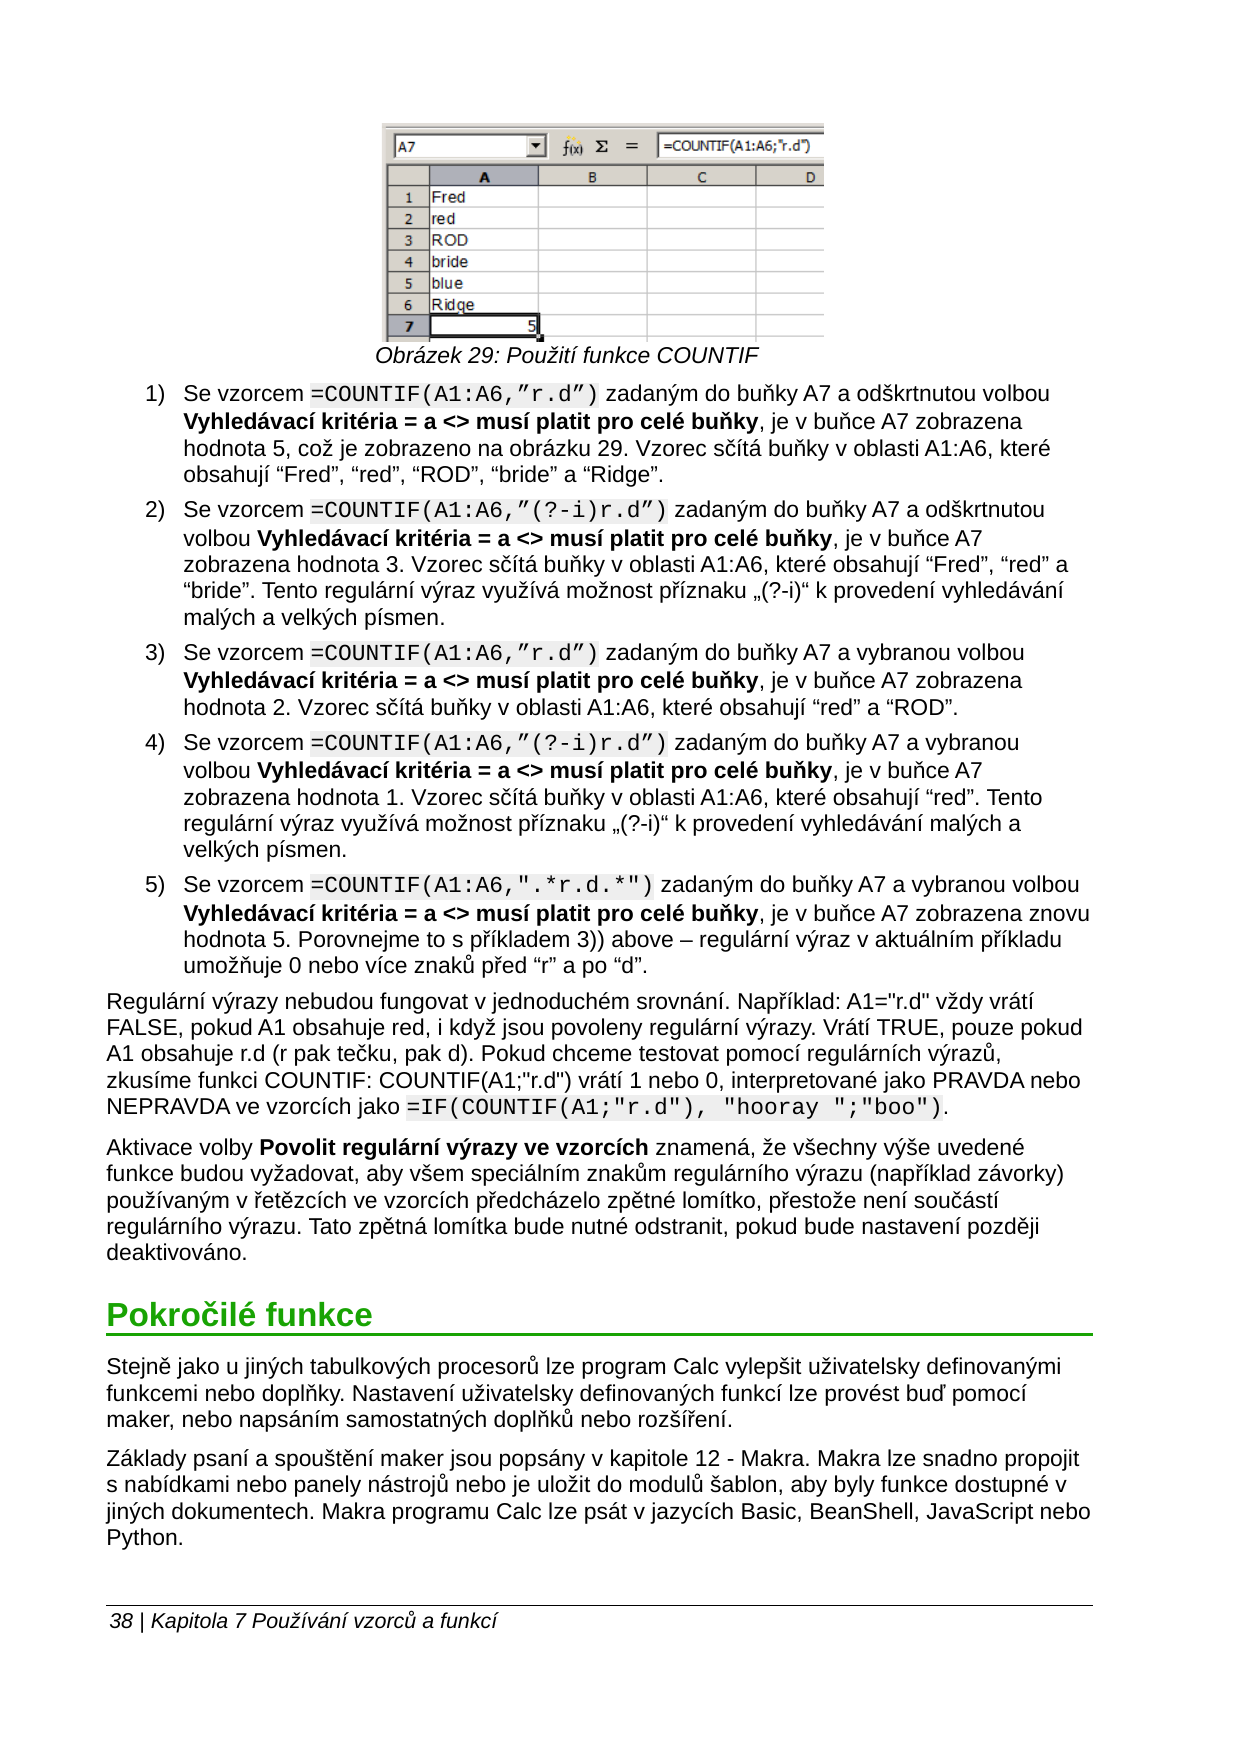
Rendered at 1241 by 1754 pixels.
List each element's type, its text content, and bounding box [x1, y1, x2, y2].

list Se vzorcem =COUNTIF(A1:A6,”r.d”) zadaným do buňky A7 a vybranou volbou Vyhledávací kritéria = a <> musí platit pro celé buňky, je v buňce A7 zobrazena hodnota 2. Vzorec sčítá buňky v oblasti A1:A6, které obsahují “red” a “ROD”. [165, 639, 1093, 720]
text Aktivace volby Povolit regulární výrazy ve vzorcích znamená, že všechny výše uvedené funkce budou vyžadovat, aby všem speciálním znakům regulárního výrazu (například závorky) používaným v řetězcích ve vzorcích předcházelo zpětné lomítko, přestože není součástí regulárního výrazu. Tato zpětná lomítka bude nutné odstranit, pokud bude nastavení později deaktivováno. [106, 1134, 1093, 1266]
text Obrázek 29: Použití funkce COUNTIF [375, 118, 824, 368]
list Se vzorcem =COUNTIF(A1:A6,”(?-i)r.d”) zadaným do buňky A7 a odškrtnutou volbou Vyhledávací kritéria = a <> musí platit pro celé buňky, je v buňce A7 zobrazena hodnota 3. Vzorec sčítá buňky v oblasti A1:A6, které obsahují “Fred”, “red” a “bride”. Tento regulární výraz využívá možnost příznaku „(?-i)“ k provedení vyhledávání malých a velkých písmen. [165, 496, 1093, 630]
list Se vzorcem =COUNTIF(A1:A6,".*r.d.*") zadaným do buňky A7 a vybranou volbou Vyhledávací kritéria = a <> musí platit pro celé buňky, je v buňce A7 zobrazena znovu hodnota 5. Porovnejme to s příkladem 3) výše – regulární výraz v aktuálním příkladu umožňuje 0 nebo více znaků před “r” a po “d”. [165, 871, 1093, 979]
picture [381, 123, 824, 342]
subtitle Pokročilé funkce [106, 1295, 1093, 1333]
text Stejně jako u jiných tabulkových procesorů lze program Calc vylepšit uživatelsky definovanými funkcemi nebo doplňky. Nastavení uživatelsky definovaných funkcí lze provést buď pomocí maker, nebo napsáním samostatných doplňků nebo rozšíření. [106, 1353, 1093, 1432]
text Základy psaní a spouštění maker jsou popsány v kapitole 12 - Makra. Makra lze snadno propojit s nabídkami nebo panely nástrojů nebo je uložit do modulů šablon, aby byly funkce dostupné v jiných dokumentech. Makra programu Calc lze psát v jazycích Basic, BeanShell, JavaScript nebo Python. [106, 1445, 1093, 1550]
list Se vzorcem =COUNTIF(A1:A6,”(?-i)r.d”) zadaným do buňky A7 a vybranou volbou Vyhledávací kritéria = a <> musí platit pro celé buňky, je v buňce A7 zobrazena hodnota 1. Vzorec sčítá buňky v oblasti A1:A6, které obsahují “red”. Tento regulární výraz využívá možnost příznaku „(?-i)“ k provedení vyhledávání malých a velkých písmen. [165, 729, 1093, 862]
list Se vzorcem =COUNTIF(A1:A6,”r.d”) zadaným do buňky A7 a odškrtnutou volbou Vyhledávací kritéria = a <> musí platit pro celé buňky, je v buňce A7 zobrazena hodnota 5, což je zobrazeno na obrázku 29. Vzorec sčítá buňky v oblasti A1:A6, které obsahují “Fred”, “red”, “ROD”, “bride” a “Ridge”. [165, 380, 1093, 487]
text Regulární výrazy nebudou fungovat v jednoduchém srovnání. Například: A1="r.d" vždy vrátí FALSE, pokud A1 obsahuje red, i když jsou povoleny regulární výrazy. Vrátí TRUE, pouze pokud A1 obsahuje r.d (r pak tečku, pak d). Pokud chceme testovat pomocí regulárních výrazů, zkusíme funkci COUNTIF: COUNTIF(A1;"r.d") vrátí 1 nebo 0, interpretované jako PRAVDA nebo NEPRAVDA ve vzorcích jako =IF(COUNTIF(A1;"r.d"), "hooray ";"boo"). [106, 988, 1093, 1121]
